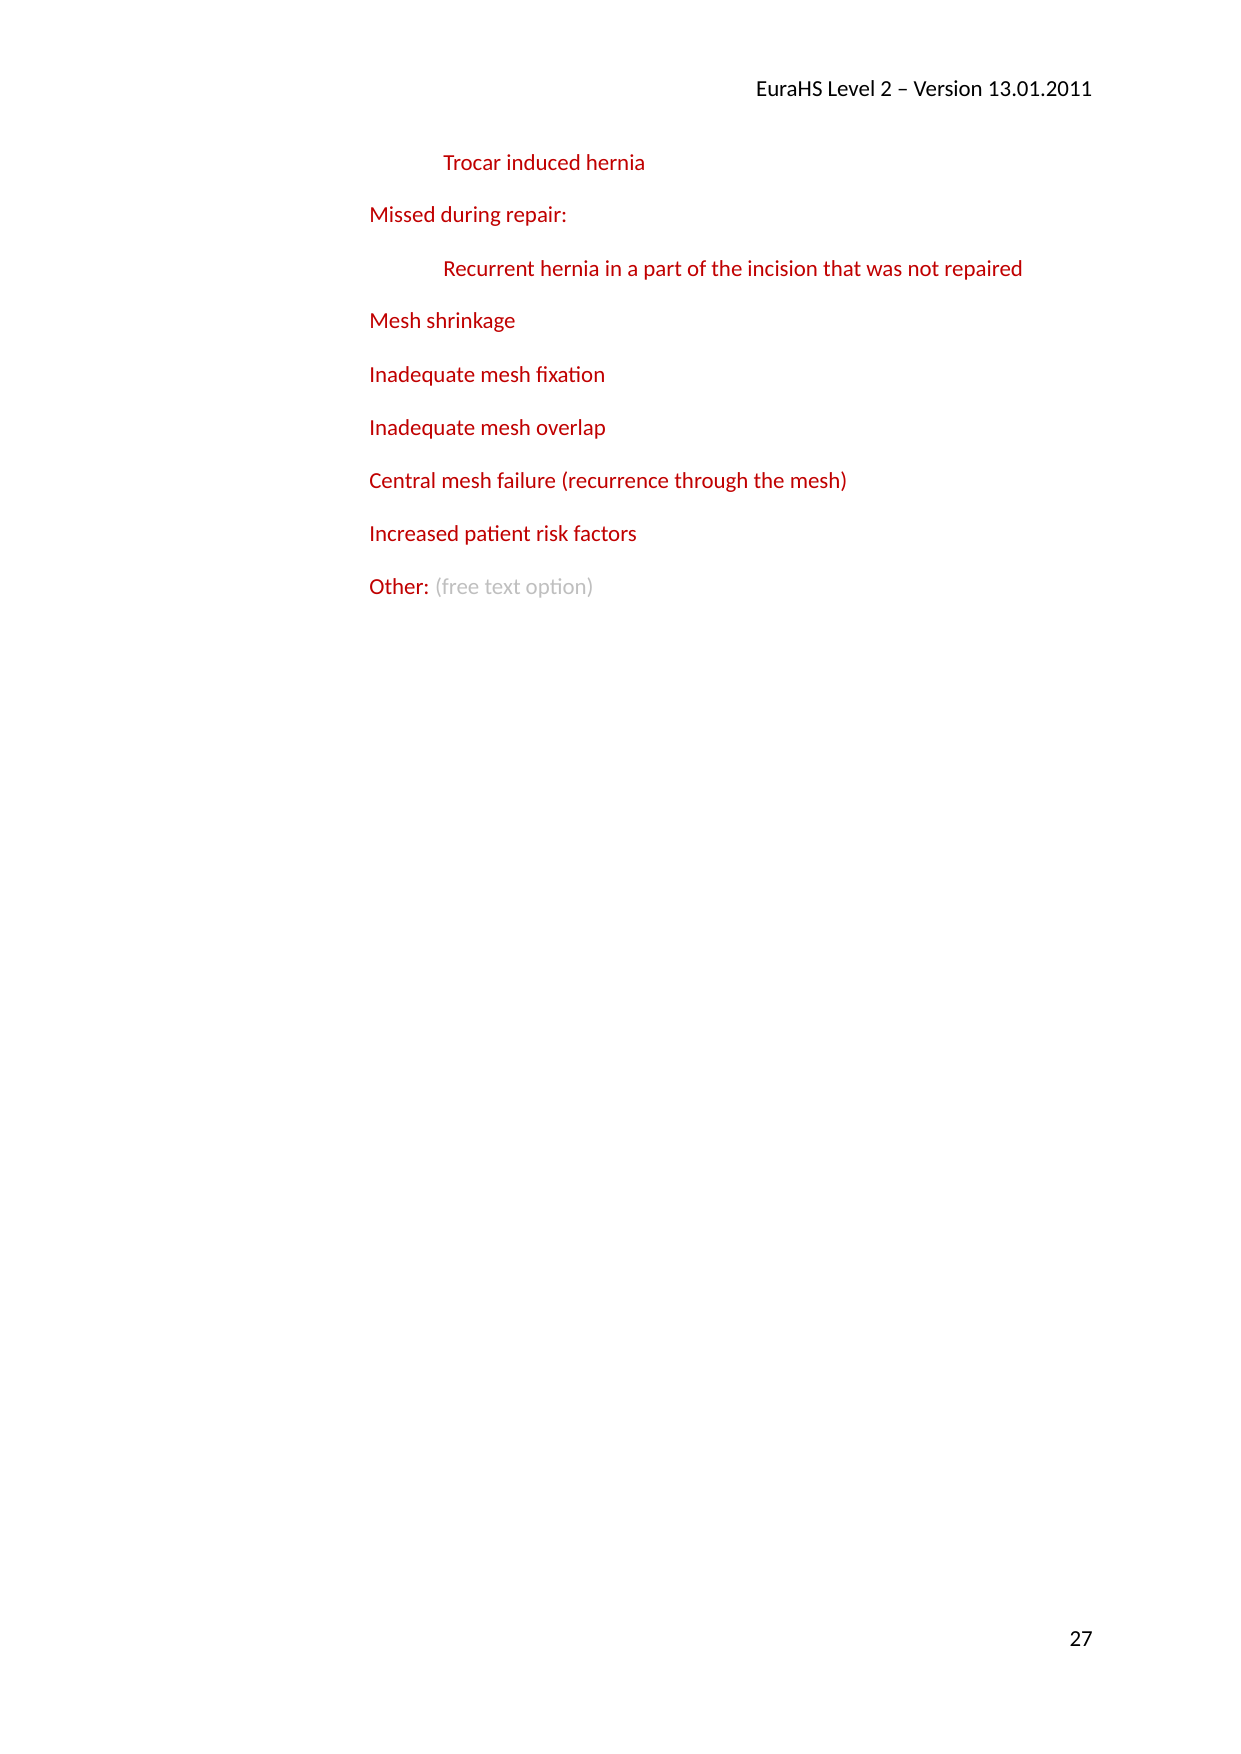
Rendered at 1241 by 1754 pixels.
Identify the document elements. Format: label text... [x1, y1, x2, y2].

text Central mesh failure (recurrence through the mesh) [148, 466, 1092, 494]
text Missed during repair: [148, 201, 1092, 229]
text Trocar induced hernia [148, 148, 1092, 176]
text Mesh shrinkage [148, 307, 1092, 335]
text Recurrent hernia in a part of the incision that was not repaired [148, 254, 1092, 282]
text Inadequate mesh overlap [148, 413, 1092, 441]
text Increased patient risk factors [148, 519, 1092, 547]
text Inadequate mesh fixation [148, 360, 1092, 388]
text Other: (free text option) [148, 572, 1092, 600]
